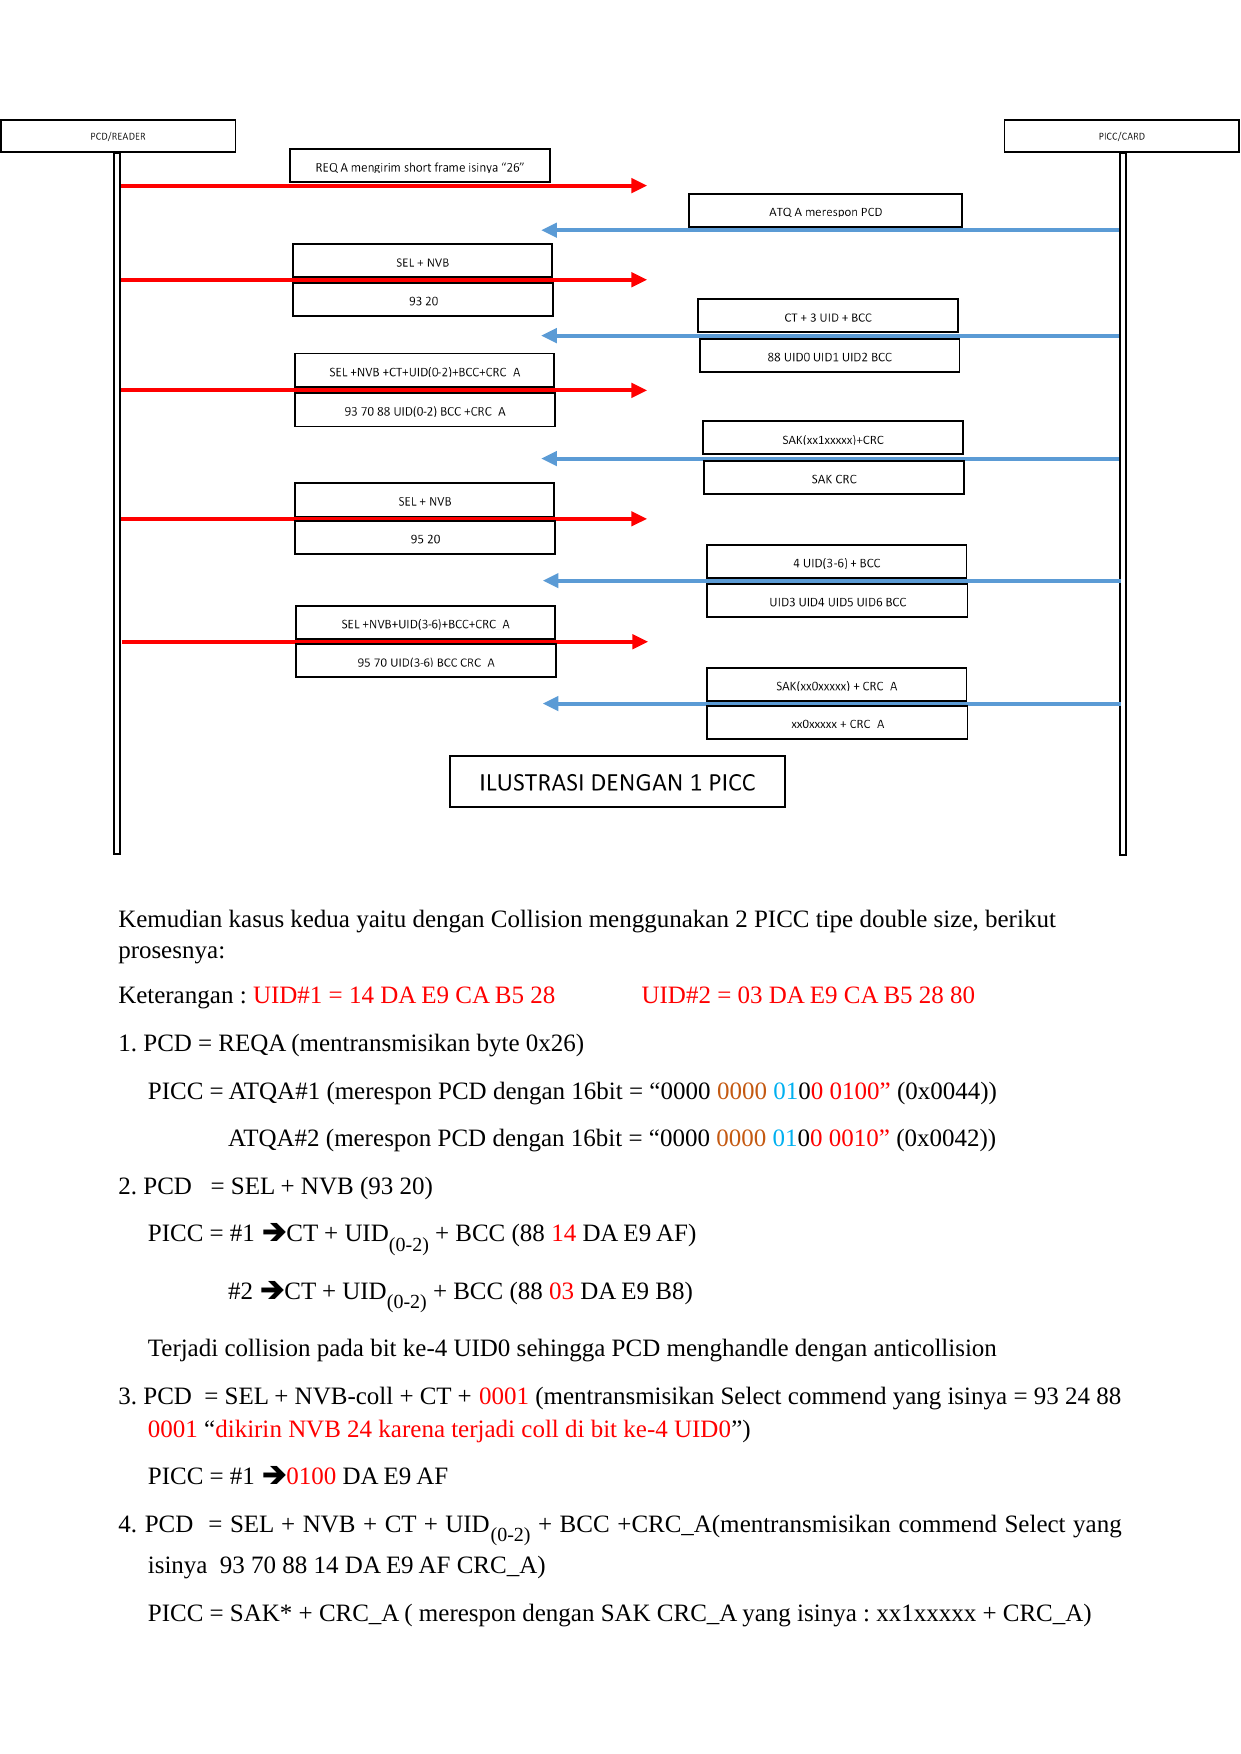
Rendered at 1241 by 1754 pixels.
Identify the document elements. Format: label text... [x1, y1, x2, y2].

text 2. PCD = SEL + NVB (93 20) [118, 1171, 1122, 1200]
text PICC = ATQA#1 (merespon PCD dengan 16bit = “0000 0000 0100 0100” (0x0044)) [148, 1076, 1122, 1104]
text PICC = SAK* + CRC_A ( merespon dengan SAK CRC_A yang isinya : xx1xxxxx + CRC_A) [148, 1598, 1122, 1627]
text 4. PCD = SEL + NVB + CT + UID(0-2) + BCC +CRC_A(mentransmisikan commend Select yang isinya 93 70 88 14 DA E9 AF CRC_A) [118, 1509, 1122, 1579]
text Kemudian kasus kedua yaitu dengan Collision menggunakan 2 PICC tipe double size, berikut prosesnya: [118, 904, 1122, 964]
text ATQA#2 (merespon PCD dengan 16bit = “0000 0000 0100 0010” (0x0042)) [148, 1123, 1122, 1152]
text Keterangan : UID#1 = 14 DA E9 CA B5 28 UID#2 = 03 DA E9 CA B5 28 80 [118, 981, 1122, 1009]
text #2 èCT + UID(0-2) + BCC (88 03 DA E9 B8) [148, 1276, 1122, 1313]
text PICC = #1 èCT + UID(0-2) + BCC (88 14 DA E9 AF) [148, 1218, 1122, 1256]
text 1. PCD = REQA (mentransmisikan byte 0x26) [118, 1028, 1122, 1057]
text Terjadi collision pada bit ke-4 UID0 sehingga PCD menghandle dengan anticollision [148, 1333, 1122, 1362]
text PICC = #1 è0100 DA E9 AF [148, 1461, 1122, 1490]
text 3. PCD = SEL + NVB-coll + CT + 0001 (mentransmisikan Select commend yang isinya = 93 24 88 0001 “dikirin NVB 24 karena terjadi coll di bit ke-4 UID0”) [118, 1381, 1122, 1442]
